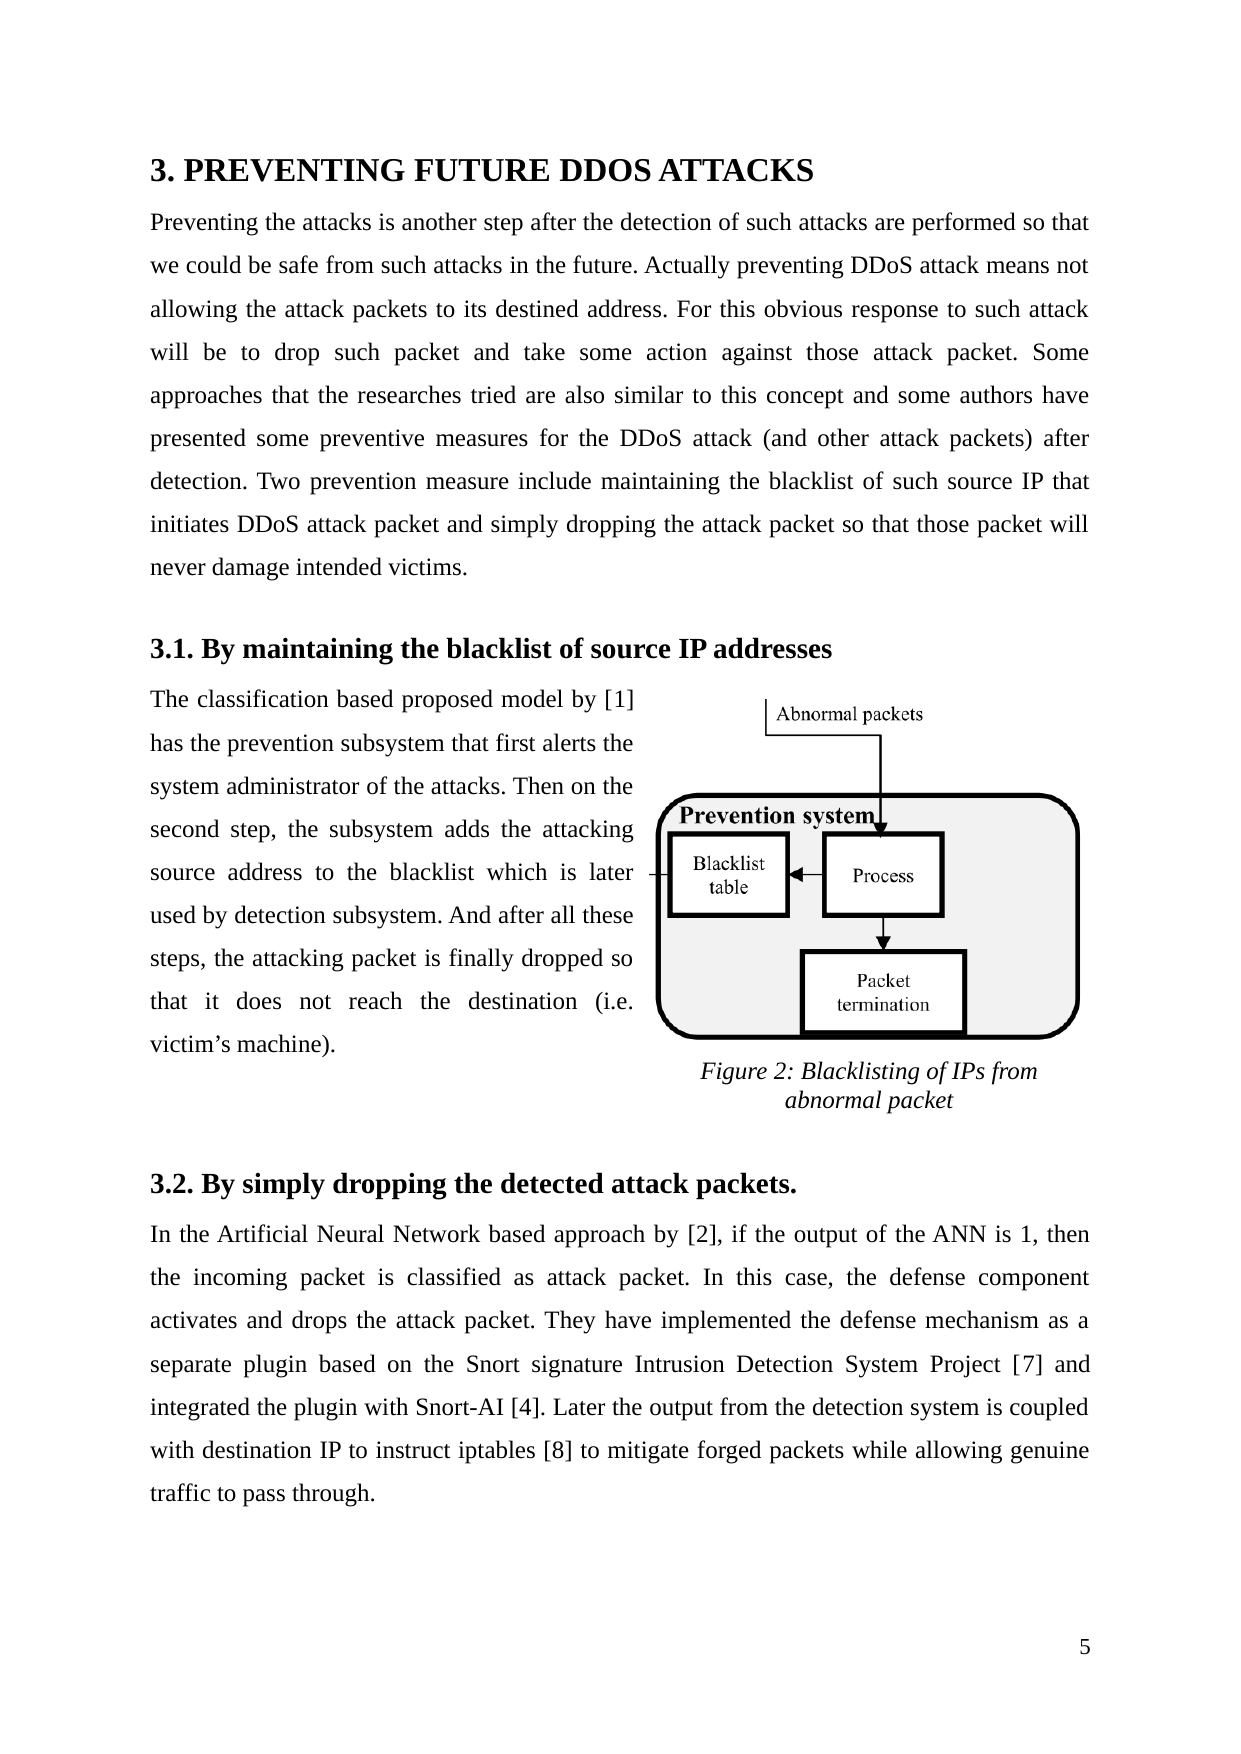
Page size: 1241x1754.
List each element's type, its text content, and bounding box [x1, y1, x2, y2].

text In the Artificial Neural Network based approach by [2], if the output of the ANN is 1, then the incoming packet is classified as attack packet. In this case, the defense component activates and drops the attack packet. They have implemented the defense mechanism as a separate plugin based on the Snort signature Intrusion Detection System Project [7] and integrated the plugin with Snort-AI [4]. Later the output from the detection system is coupled with destination IP to instruct iptables [8] to mitigate forged packets while allowing genuine traffic to pass through. [150, 1219, 1091, 1507]
picture [649, 699, 1092, 1051]
subtitle 3.1. By maintaining the blacklist of source IP addresses [150, 631, 1091, 665]
subtitle 3. PREVENTING FUTURE DDOS ATTACKS [150, 150, 1091, 188]
subtitle 3.2. By simply dropping the detected attack packets. [150, 1166, 1091, 1199]
text The classification based proposed model by [1] has the prevention subsystem that first alerts the system administrator of the attacks. Then on the second step, the subsystem adds the attacking source address to the blacklist which is later used by detection subsystem. And after all these steps, the attacking packet is finally dropped so that it does not reach the destination (i.e. victim’s machine). [150, 684, 1091, 1058]
text Preventing the attacks is another step after the detection of such attacks are performed so that we could be safe from such attacks in the future. Actually preventing DDoS attack means not allowing the attack packets to its destined address. For this obvious response to such attack will be to drop such packet and take some action against those attack packet. Some approaches that the researches tried are also similar to this concept and some authors have presented some preventive measures for the DDoS attack (and other attack packets) after detection. Two prevention measure include maintaining the blacklist of such source IP that initiates DDoS attack packet and simply dropping the attack packet so that those packet will never damage intended victims. [150, 207, 1091, 581]
text Figure 2: Blacklisting of IPs from abnormal packet [649, 1051, 1091, 1114]
